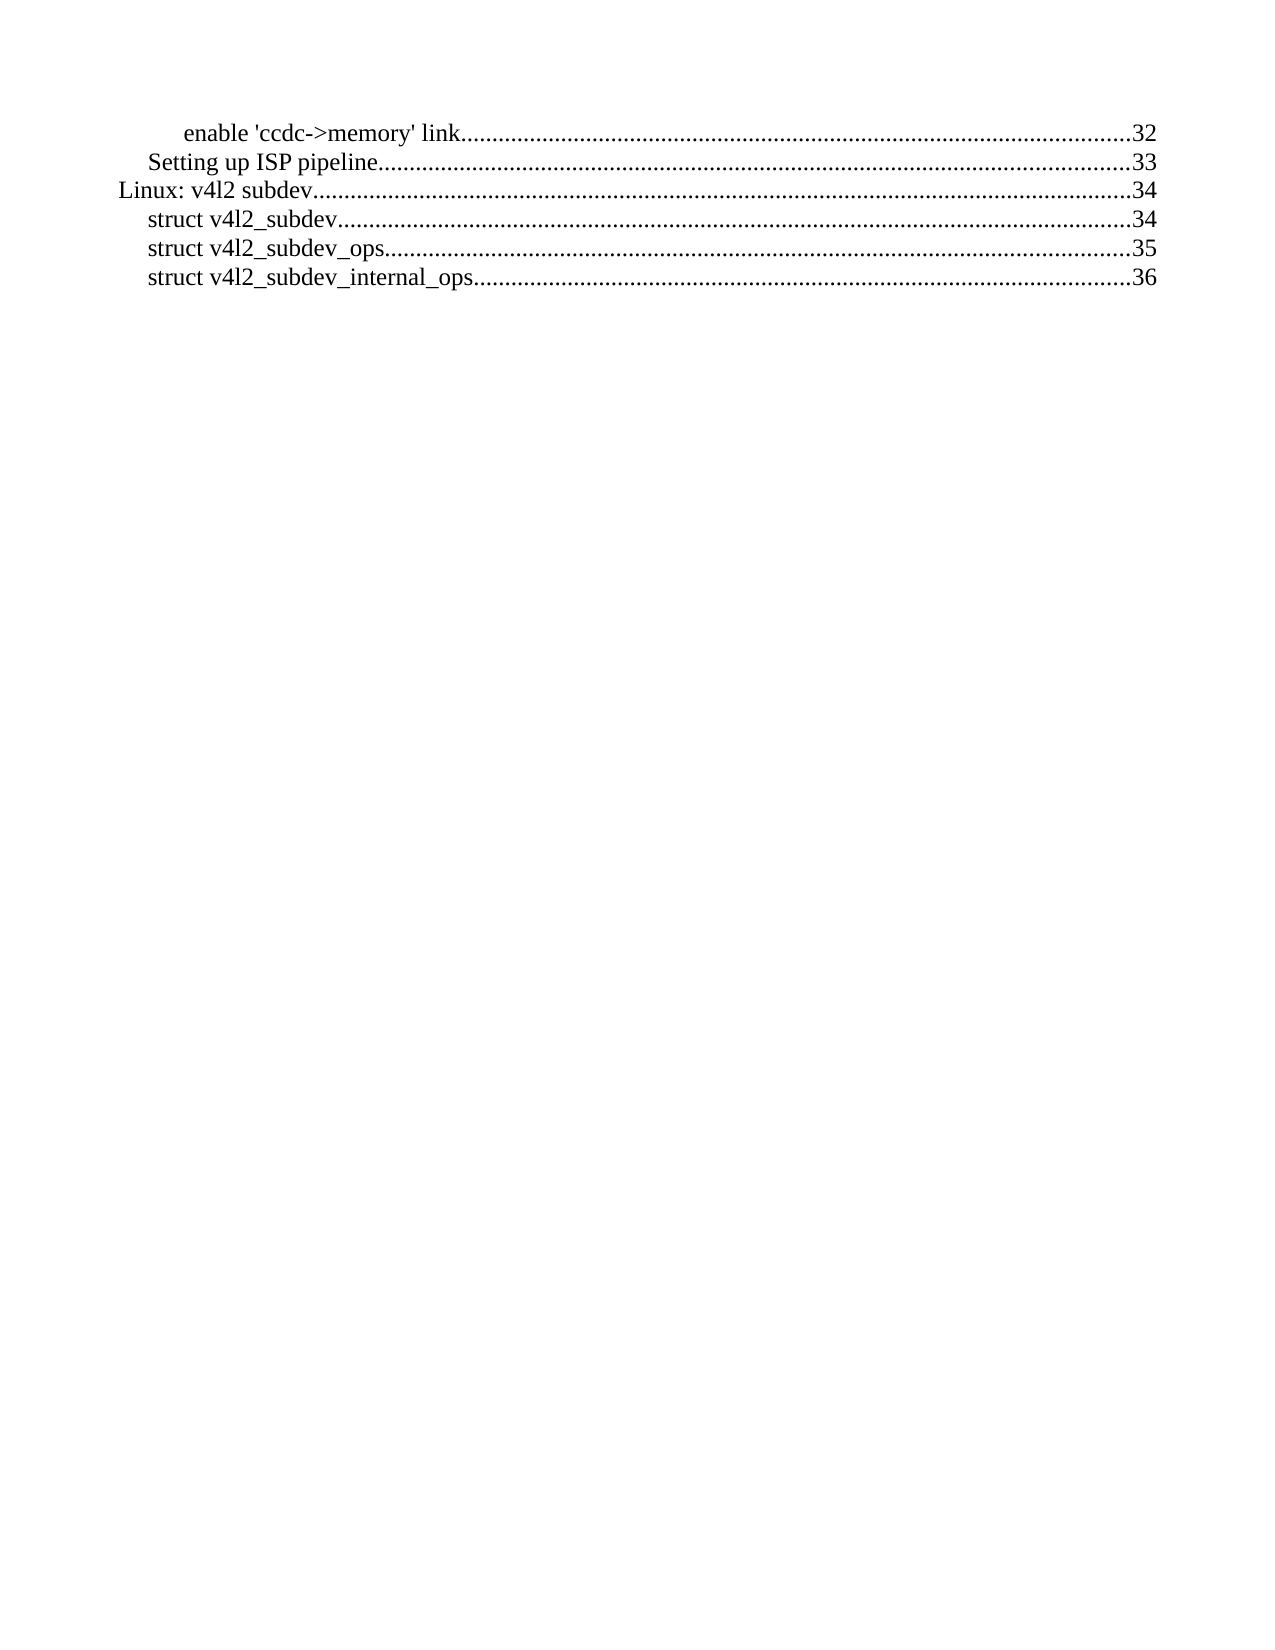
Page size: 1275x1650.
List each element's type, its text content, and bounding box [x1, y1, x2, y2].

text struct v4l2_subdev_internal_ops 36 [148, 262, 1157, 291]
text struct v4l2_subdev_ops 35 [148, 233, 1157, 262]
text enable 'ccdc->memory' link 32 [177, 118, 1157, 147]
text Setting up ISP pipeline 33 [148, 147, 1157, 176]
text struct v4l2_subdev 34 [148, 204, 1157, 233]
text Linux: v4l2 subdev 34 [118, 176, 1157, 204]
